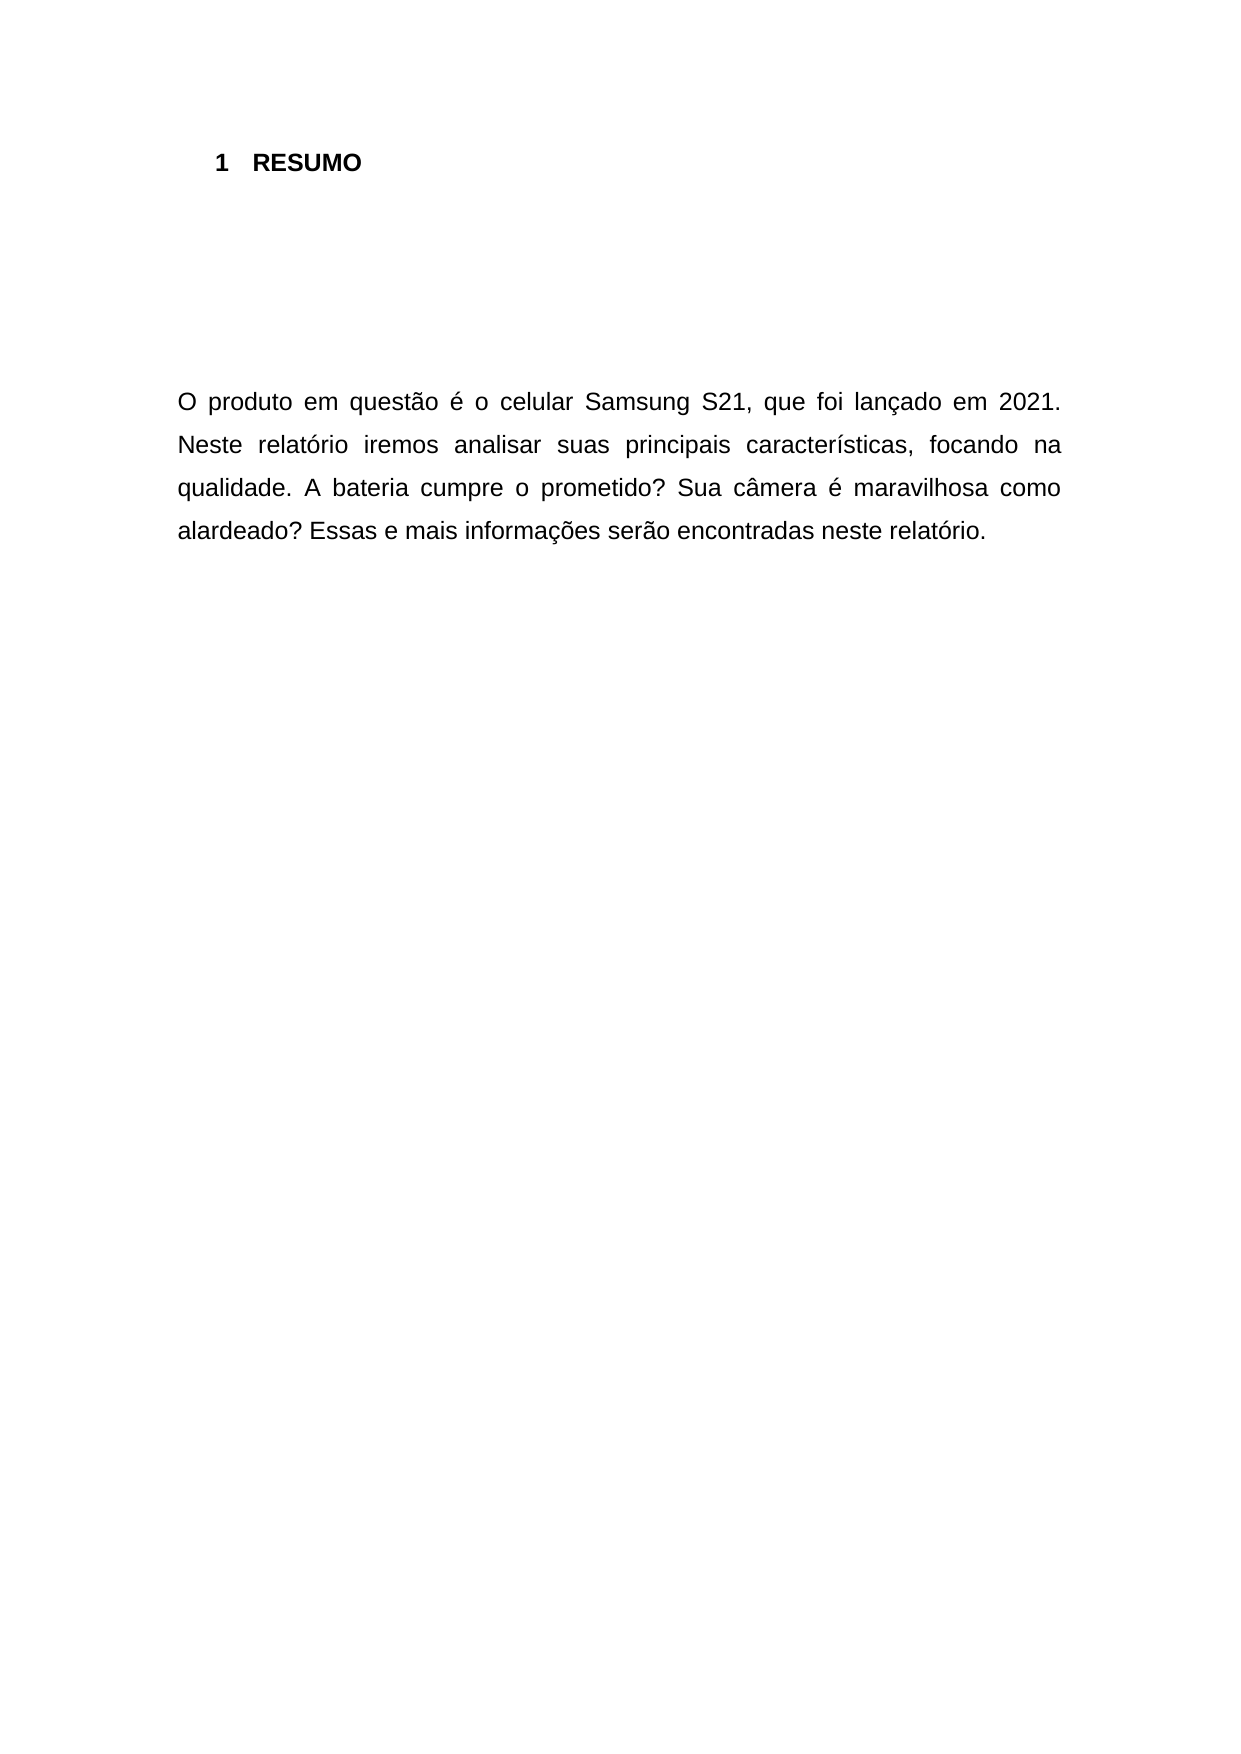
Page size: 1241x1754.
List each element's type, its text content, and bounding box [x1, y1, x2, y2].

text O produto em questão é o celular Samsung S21, que foi lançado em 2021. Neste relatório iremos analisar suas principais características, focando na qualidade. A bateria cumpre o prometido? Sua câmera é maravilhosa como alardeado? Essas e mais informações serão encontradas neste relatório. [177, 387, 1063, 545]
subtitle RESUMO [215, 148, 1063, 176]
